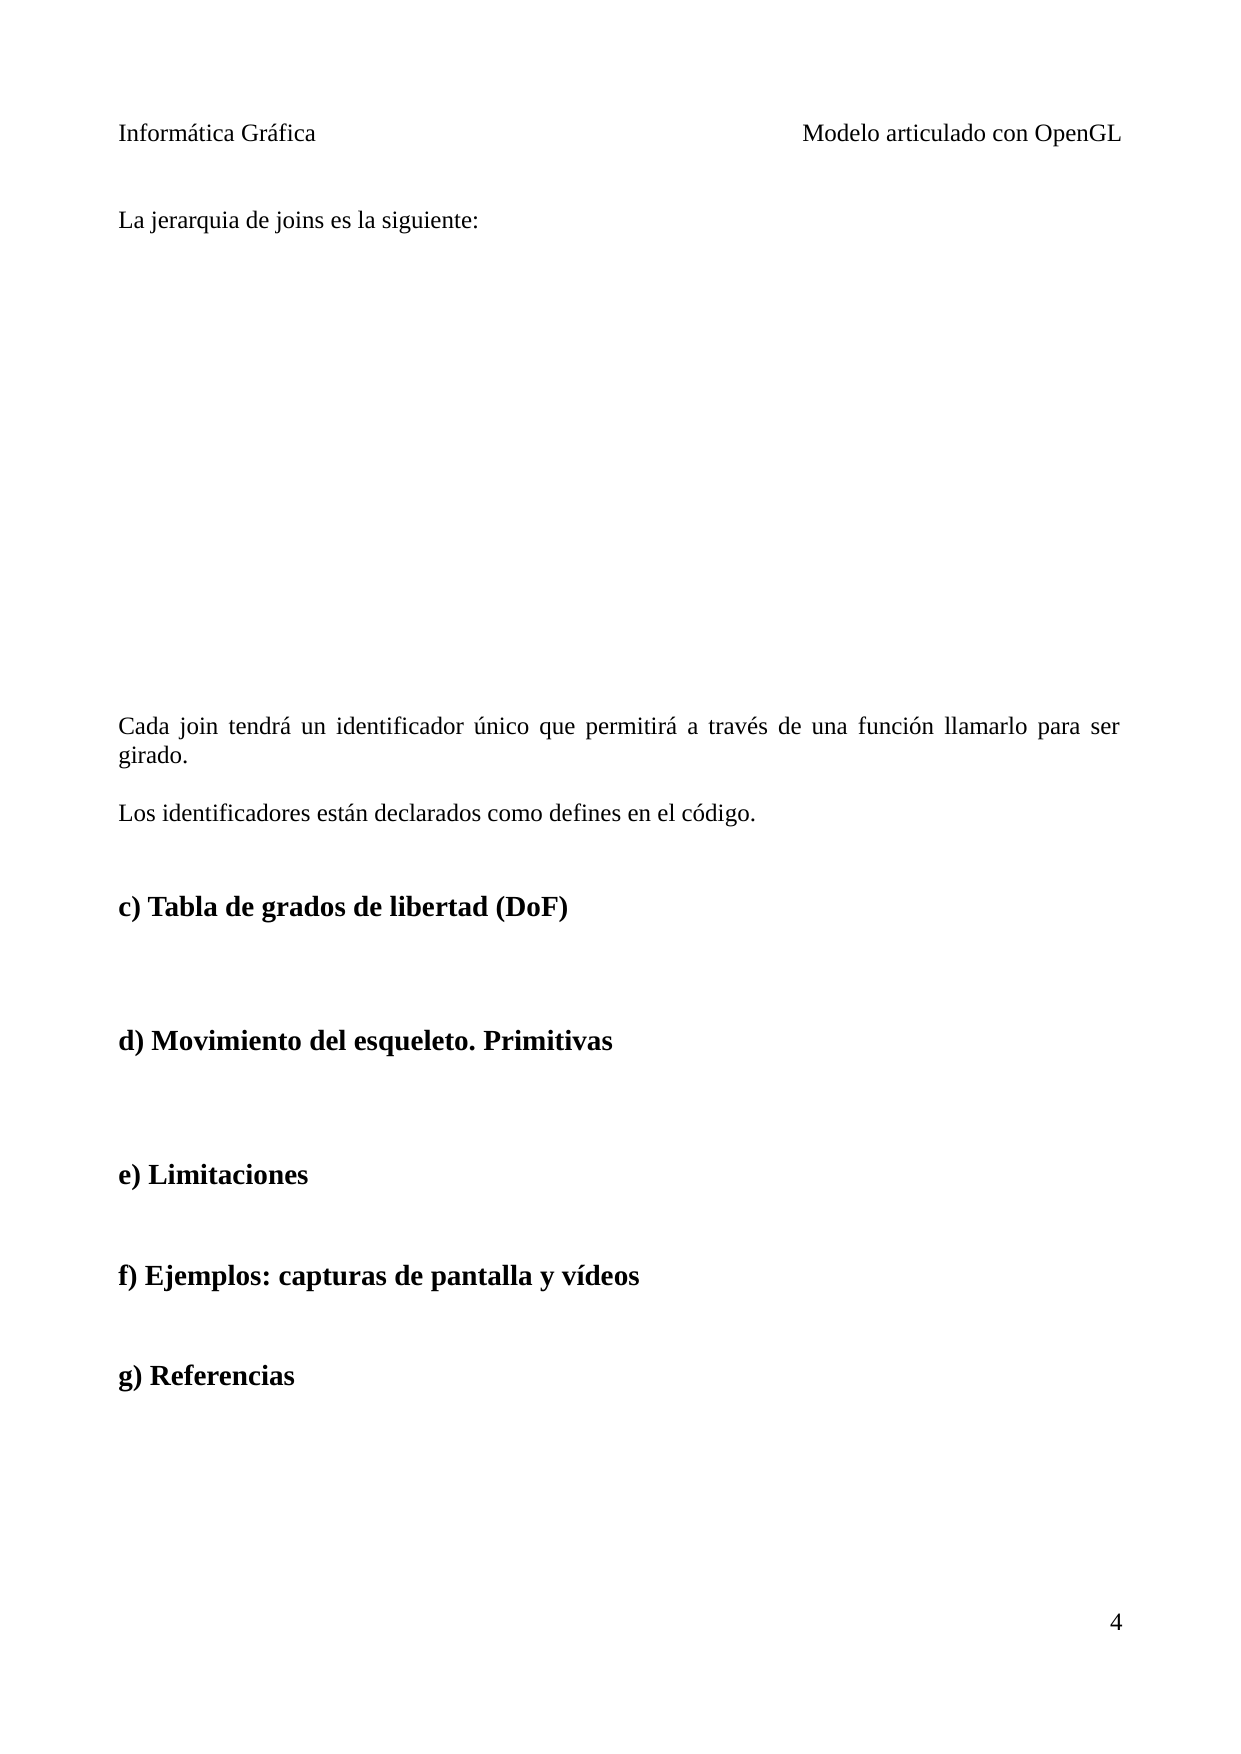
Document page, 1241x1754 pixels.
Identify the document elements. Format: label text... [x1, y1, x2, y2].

text Los identificadores están declarados como defines en el código. [118, 798, 1122, 826]
text La jerarquia de joins es la siguiente: [118, 205, 1122, 234]
text c) Tabla de grados de libertad (DoF) [118, 889, 1122, 922]
text g) Referencias [118, 1358, 1122, 1392]
text f) Ejemplos: capturas de pantalla y vídeos [118, 1258, 1122, 1291]
text d) Movimiento del esqueleto. Primitivas [118, 1023, 1122, 1056]
text Cada join tendrá un identificador único que permitirá a través de una función llamarlo para ser girado. [118, 711, 1122, 769]
text e) Limitaciones [118, 1157, 1122, 1191]
